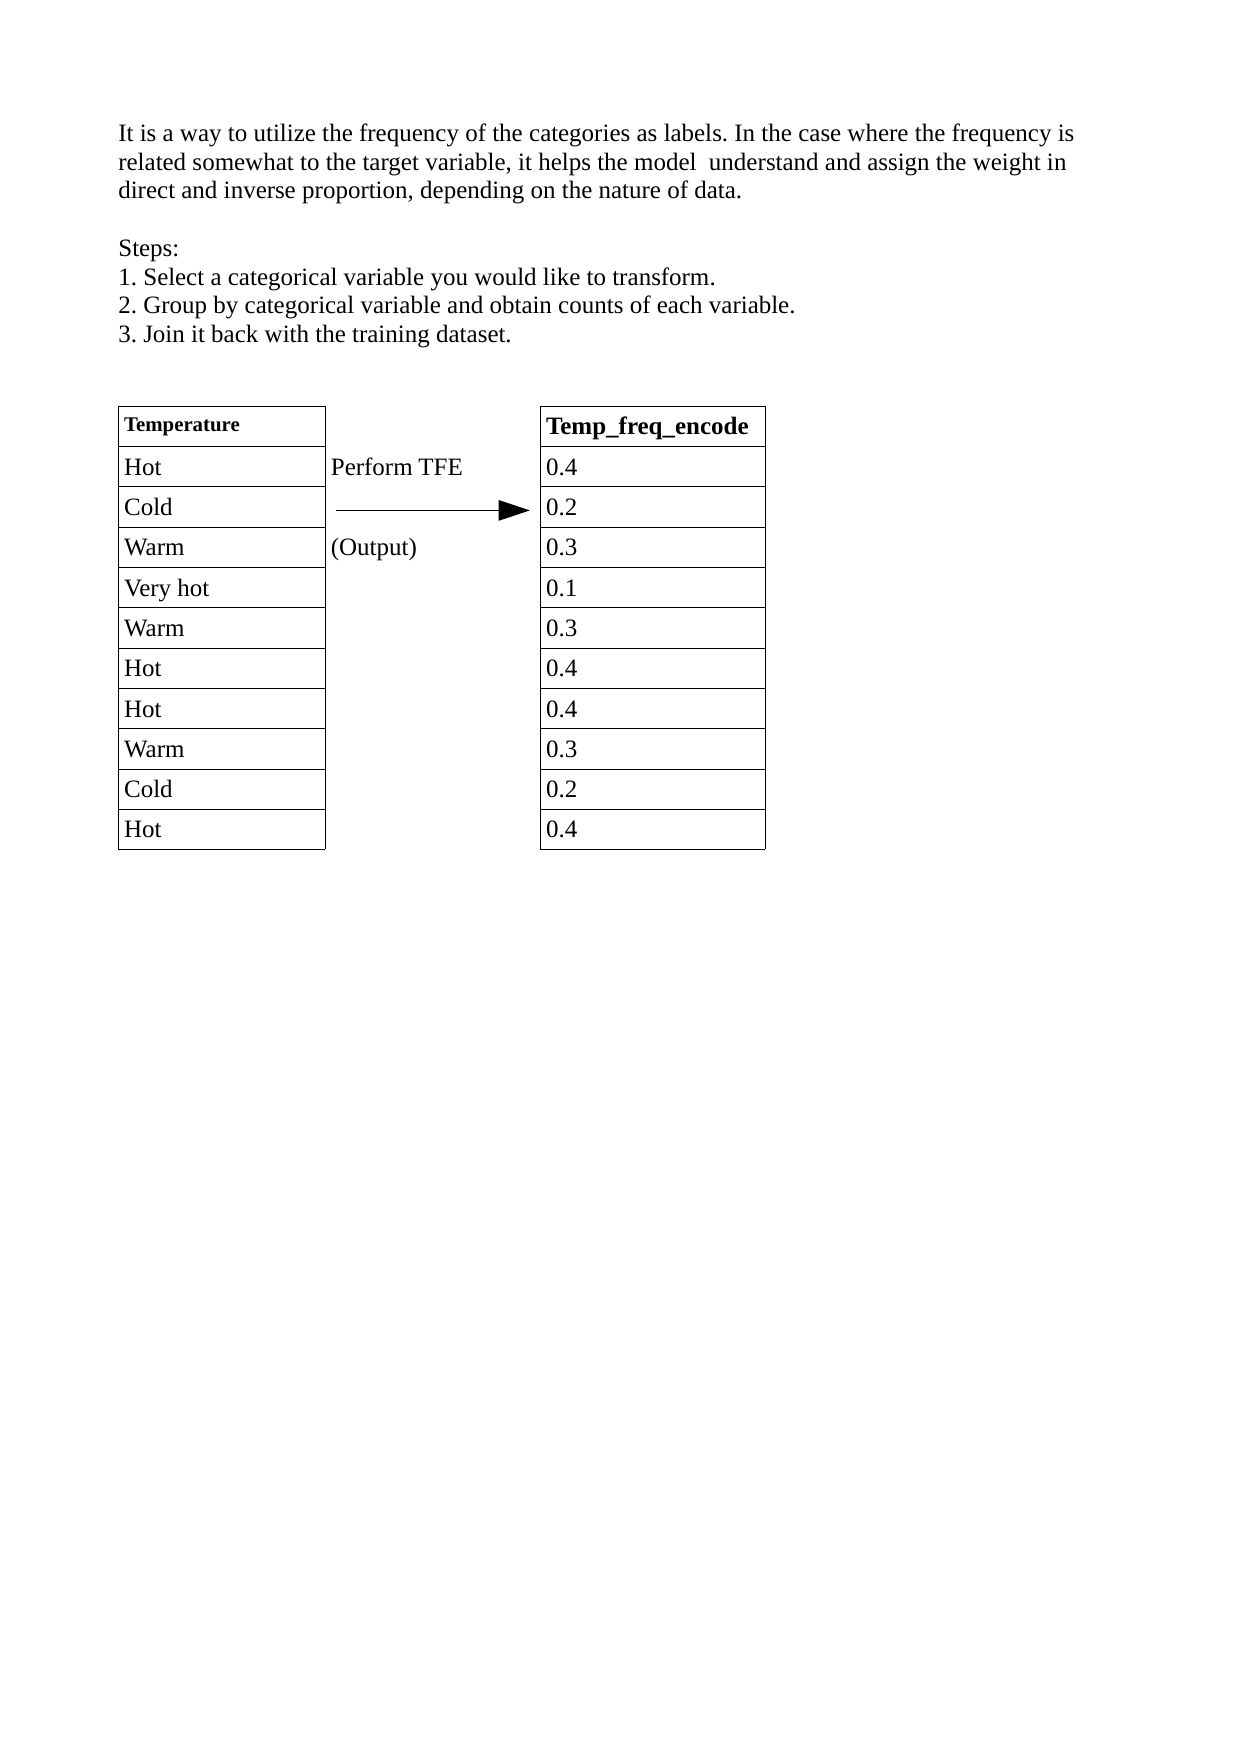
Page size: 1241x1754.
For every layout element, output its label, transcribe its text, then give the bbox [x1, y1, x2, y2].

table_cell Perform TFE [326, 446, 540, 486]
table_cell [326, 648, 540, 688]
table_header [326, 406, 540, 446]
table_cell [326, 567, 540, 607]
table_cell [326, 769, 540, 809]
table_cell [326, 688, 540, 728]
table_cell Hot [119, 689, 325, 728]
table_cell 0.3 [541, 608, 765, 647]
table_cell 0.4 [541, 689, 765, 728]
table_cell 0.4 [541, 447, 765, 486]
table_cell [326, 607, 540, 647]
table_cell Warm [119, 608, 325, 647]
table_cell 0.3 [541, 528, 765, 567]
table_cell Warm [119, 729, 325, 768]
table_cell [326, 728, 540, 768]
text 2. Group by categorical variable and obtain counts of each variable. [118, 291, 1122, 319]
table_cell [326, 486, 540, 527]
table_cell 0.2 [541, 770, 765, 809]
table_cell Cold [119, 770, 325, 809]
table_cell 0.4 [541, 649, 765, 688]
table_cell 0.3 [541, 729, 765, 768]
text Steps: [118, 233, 1122, 262]
table_cell Cold [119, 487, 325, 527]
text 3. Join it back with the training dataset. [118, 319, 1122, 348]
table_cell Hot [119, 447, 325, 486]
table_cell Warm [119, 528, 325, 567]
table_cell Very hot [119, 568, 325, 607]
table_header Temperature [119, 407, 325, 446]
text It is a way to utilize the frequency of the categories as labels. In the case where the frequency is related somewhat to the target variable, it helps the model understand and assign the weight in direct and inverse proportion, depending on the nature of data. [118, 118, 1122, 204]
table_cell Hot [119, 810, 325, 849]
table_cell (Output) [326, 527, 540, 567]
table_cell 0.2 [541, 487, 765, 527]
table_cell Hot [119, 649, 325, 688]
table_header Temp_freq_encode [541, 407, 765, 446]
table_cell 0.4 [541, 810, 765, 849]
text 1. Select a categorical variable you would like to transform. [118, 262, 1122, 291]
table_cell [326, 809, 540, 849]
table_cell 0.1 [541, 568, 765, 607]
